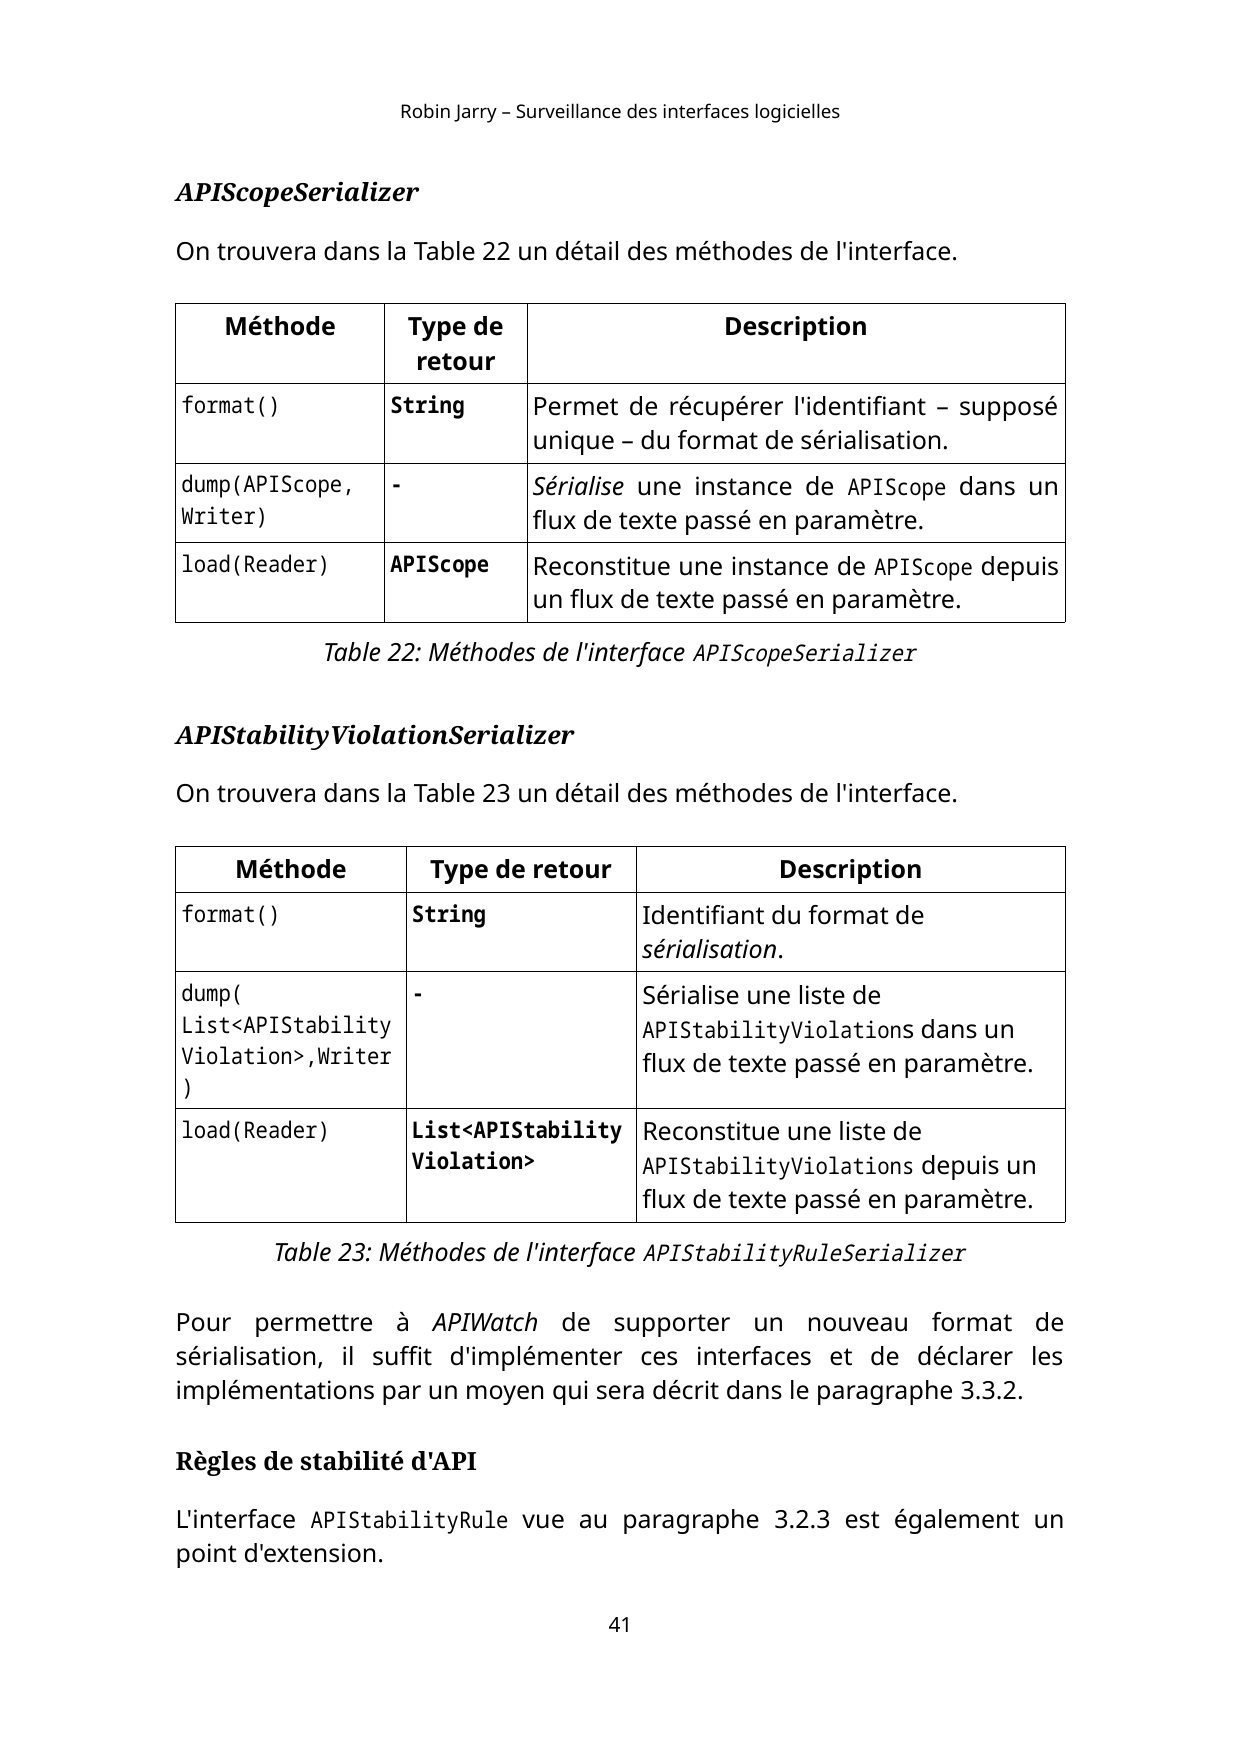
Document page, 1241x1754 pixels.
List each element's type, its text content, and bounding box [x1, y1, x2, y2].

table_header Type de retour [407, 847, 636, 892]
table_cell load(Reader) [176, 1109, 406, 1222]
table_header Type de retour [385, 304, 527, 383]
table_cell String [407, 893, 636, 971]
table_cell Sérialise une liste de APIStabilityViolations dans un flux de texte passé en paramètre. [637, 972, 1065, 1108]
text Table 22: Méthodes de l'interface APIScopeSerializer [175, 634, 1065, 668]
table_cell dump(APIScope, Writer) [176, 464, 384, 542]
table_cell Permet de récupérer l'identifiant – supposé unique – du format de sérialisation. [528, 384, 1065, 463]
table_header Description [637, 847, 1065, 892]
table_cell Reconstitue une liste de APIStabilityViolations depuis un flux de texte passé en paramètre. [637, 1109, 1065, 1222]
table_cell Identifiant du format de sérialisation. [637, 893, 1065, 971]
table_cell Reconstitue une instance de APIScope depuis un flux de texte passé en paramètre. [528, 543, 1065, 622]
subtitle Règles de stabilité d'API [175, 1444, 1065, 1478]
table_cell - [385, 464, 527, 542]
subtitle APIScopeSerializer [175, 175, 1065, 209]
table_cell String [385, 384, 527, 463]
table_cell Sérialise une instance de APIScope dans un flux de texte passé en paramètre. [528, 464, 1065, 542]
table_cell List<APIStability Violation> [407, 1109, 636, 1222]
table_cell APIScope [385, 543, 527, 622]
table_cell format() [176, 384, 384, 463]
subtitle APIStabilityViolationSerializer [175, 718, 1065, 752]
table_header Méthode [176, 847, 406, 892]
text On trouvera dans la Table 22 un détail des méthodes de l'interface. [175, 233, 1065, 267]
text Pour permettre à APIWatch de supporter un nouveau format de sérialisation, il suffit d'implémenter ces interfaces et de déclarer les implémentations par un moyen qui sera décrit dans le paragraphe 3.3.2. [175, 1304, 1065, 1406]
table_cell format() [176, 893, 406, 971]
text On trouvera dans la Table 23 un détail des méthodes de l'interface. [175, 776, 1065, 810]
table_cell dump( List<APIStability Violation>,Writer) [176, 972, 406, 1108]
table_cell - [407, 972, 636, 1108]
text L'interface APIStabilityRule vue au paragraphe 3.2.3 est également un point d'extension. [175, 1502, 1065, 1570]
table_header Description [528, 304, 1065, 383]
table_header Méthode [176, 304, 384, 383]
text Table 23: Méthodes de l'interface APIStabilityRuleSerializer [175, 1234, 1065, 1268]
table_cell load(Reader) [176, 543, 384, 622]
